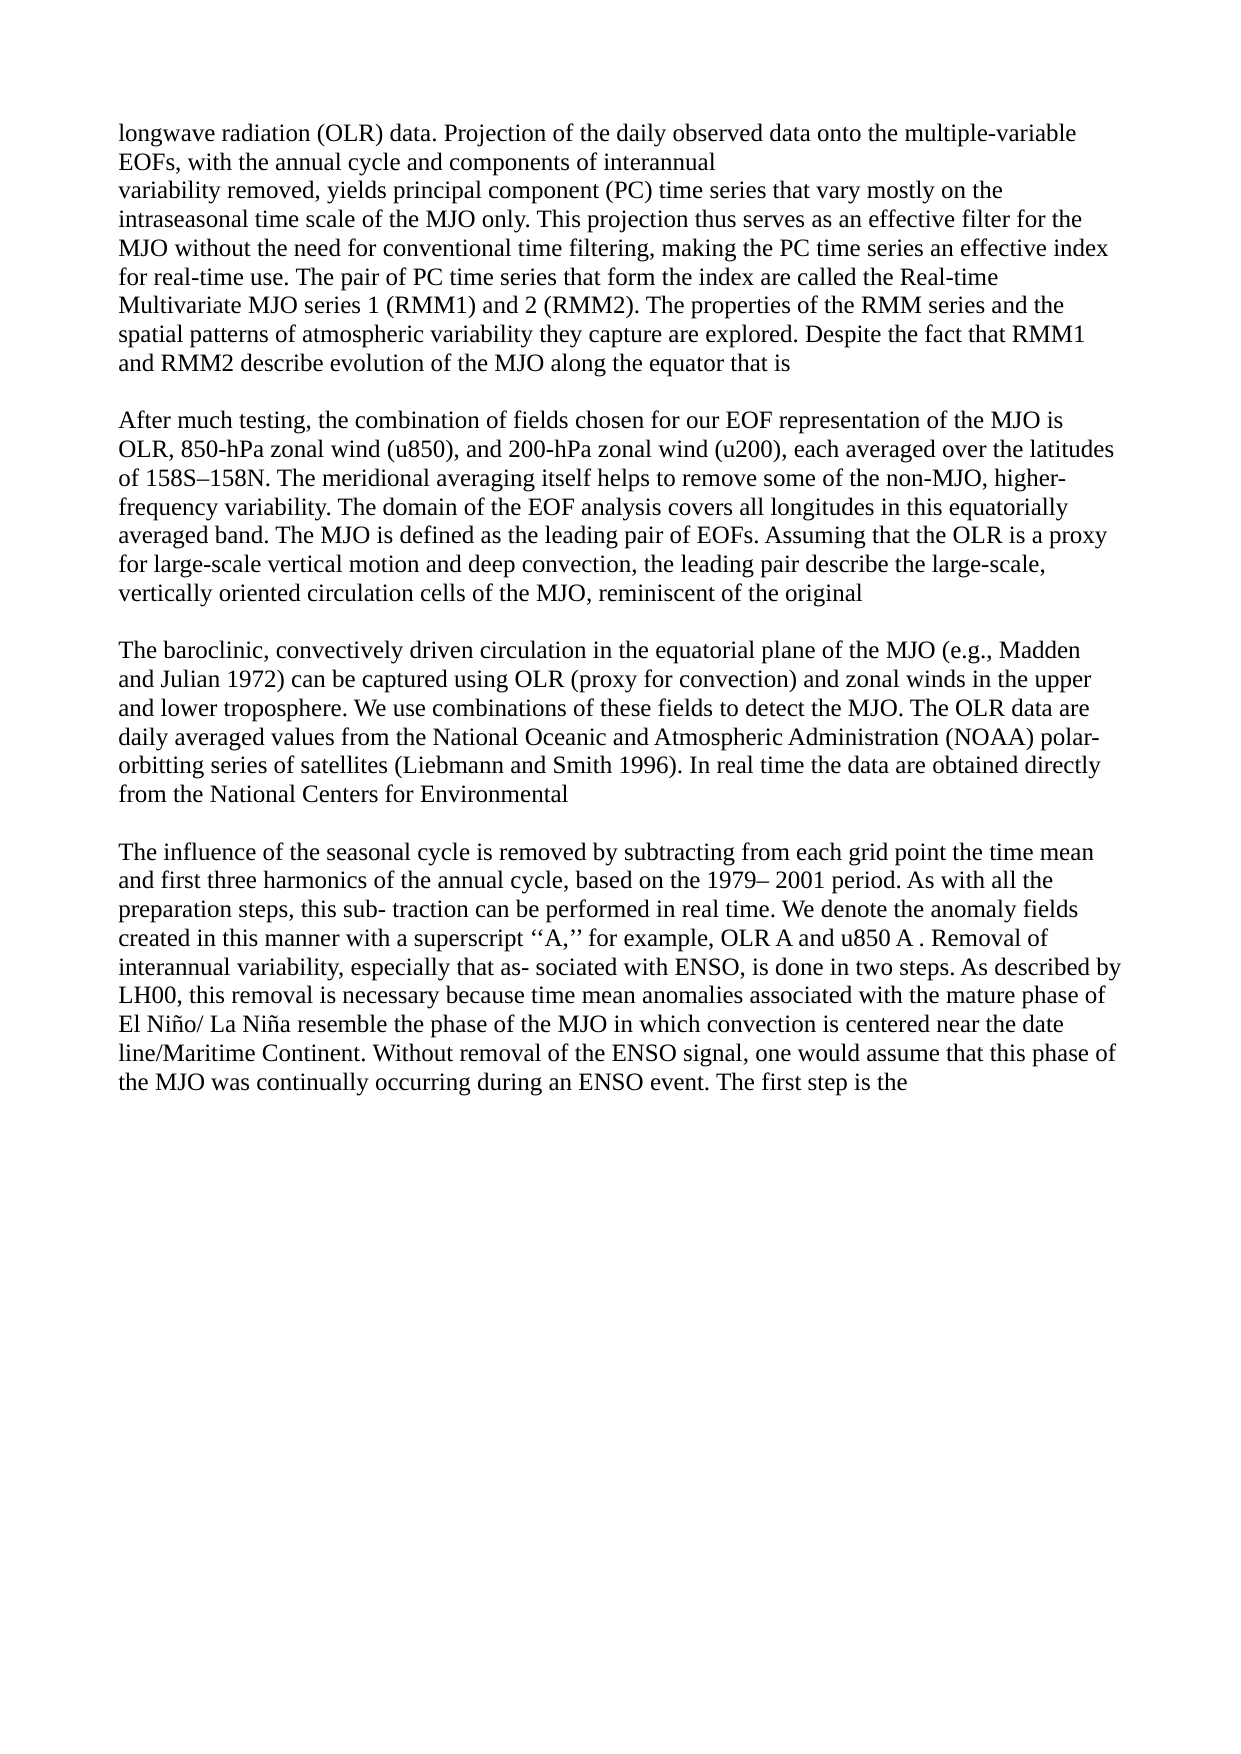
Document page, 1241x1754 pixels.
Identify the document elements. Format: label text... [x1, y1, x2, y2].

text longwave radiation (OLR) data. Projection of the daily observed data onto the multiple-variable EOFs, with the annual cycle and components of interannual [118, 118, 1122, 176]
text After much testing, the combination of fields chosen for our EOF representation of the MJO is OLR, 850-hPa zonal wind (u850), and 200-hPa zonal wind (u200), each averaged over the latitudes of 158S–158N. The meridional averaging itself helps to remove some of the non-MJO, higher-frequency variability. The domain of the EOF analysis covers all longitudes in this equatorially averaged band. The MJO is defined as the leading pair of EOFs. Assuming that the OLR is a proxy for large-scale vertical motion and deep convection, the leading pair describe the large-scale, vertically oriented circulation cells of the MJO, reminiscent of the original [118, 406, 1122, 607]
text The influence of the seasonal cycle is removed by subtracting from each grid point the time mean and first three harmonics of the annual cycle, based on the 1979– 2001 period. As with all the preparation steps, this sub- traction can be performed in real time. We denote the anomaly fields created in this manner with a superscript ‘‘A,’’ for example, OLR A and u850 A . Removal of interannual variability, especially that as- sociated with ENSO, is done in two steps. As described by LH00, this removal is necessary because time mean anomalies associated with the mature phase of El Niño/ La Niña resemble the phase of the MJO in which convection is centered near the date line/Maritime Continent. Without removal of the ENSO signal, one would assume that this phase of the MJO was continually occurring during an ENSO event. The first step is the [118, 837, 1122, 1096]
text variability removed, yields principal component (PC) time series that vary mostly on the intraseasonal time scale of the MJO only. This projection thus serves as an effective filter for the MJO without the need for conventional time filtering, making the PC time series an effective index for real-time use. The pair of PC time series that form the index are called the Real-time Multivariate MJO series 1 (RMM1) and 2 (RMM2). The properties of the RMM series and the spatial patterns of atmospheric variability they capture are explored. Despite the fact that RMM1 and RMM2 describe evolution of the MJO along the equator that is [118, 176, 1122, 377]
text The baroclinic, convectively driven circulation in the equatorial plane of the MJO (e.g., Madden and Julian 1972) can be captured using OLR (proxy for convection) and zonal winds in the upper and lower troposphere. We use combinations of these fields to detect the MJO. The OLR data are daily averaged values from the National Oceanic and Atmospheric Administration (NOAA) polar-orbitting series of satellites (Liebmann and Smith 1996). In real time the data are obtained directly from the National Centers for Environmental [118, 636, 1122, 808]
